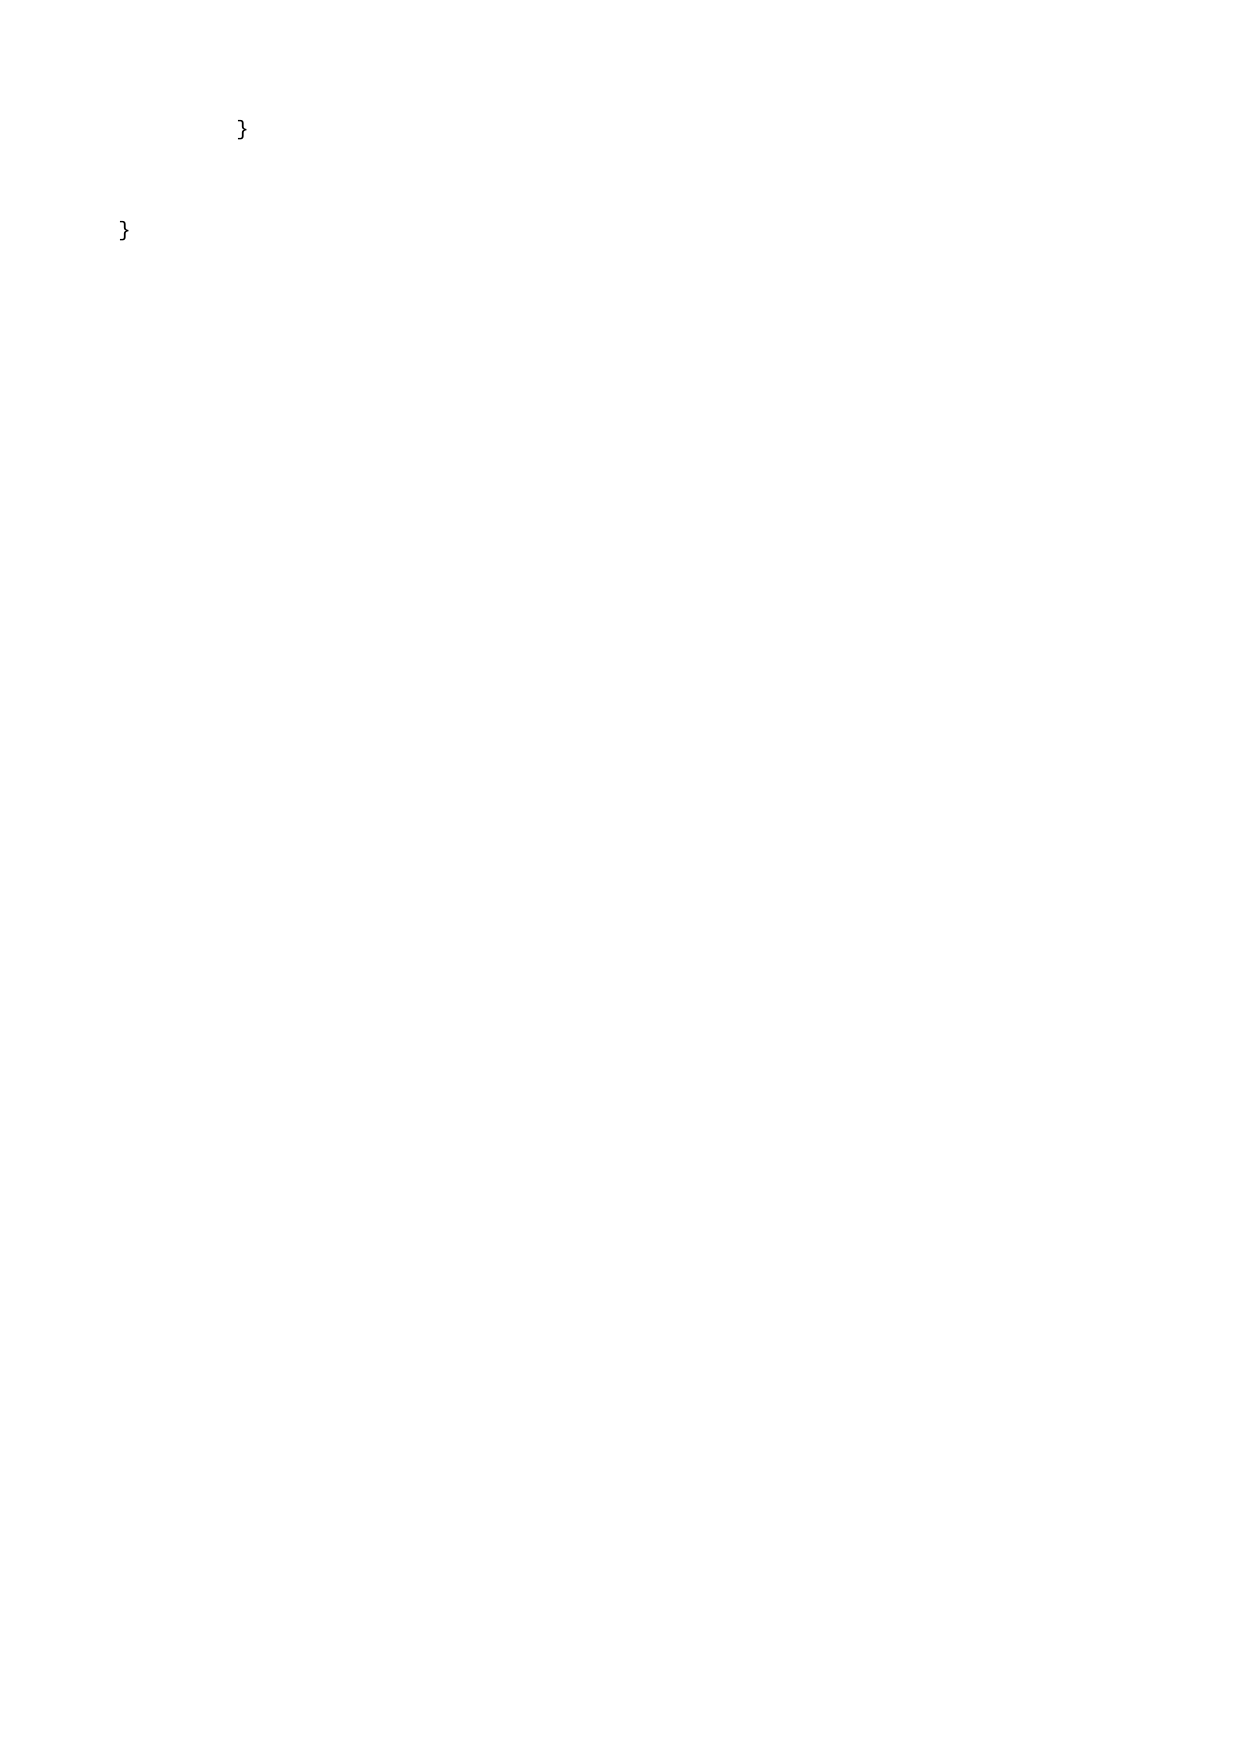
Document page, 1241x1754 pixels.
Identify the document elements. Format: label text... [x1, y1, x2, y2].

text } [118, 219, 1122, 243]
text } [118, 118, 1122, 142]
